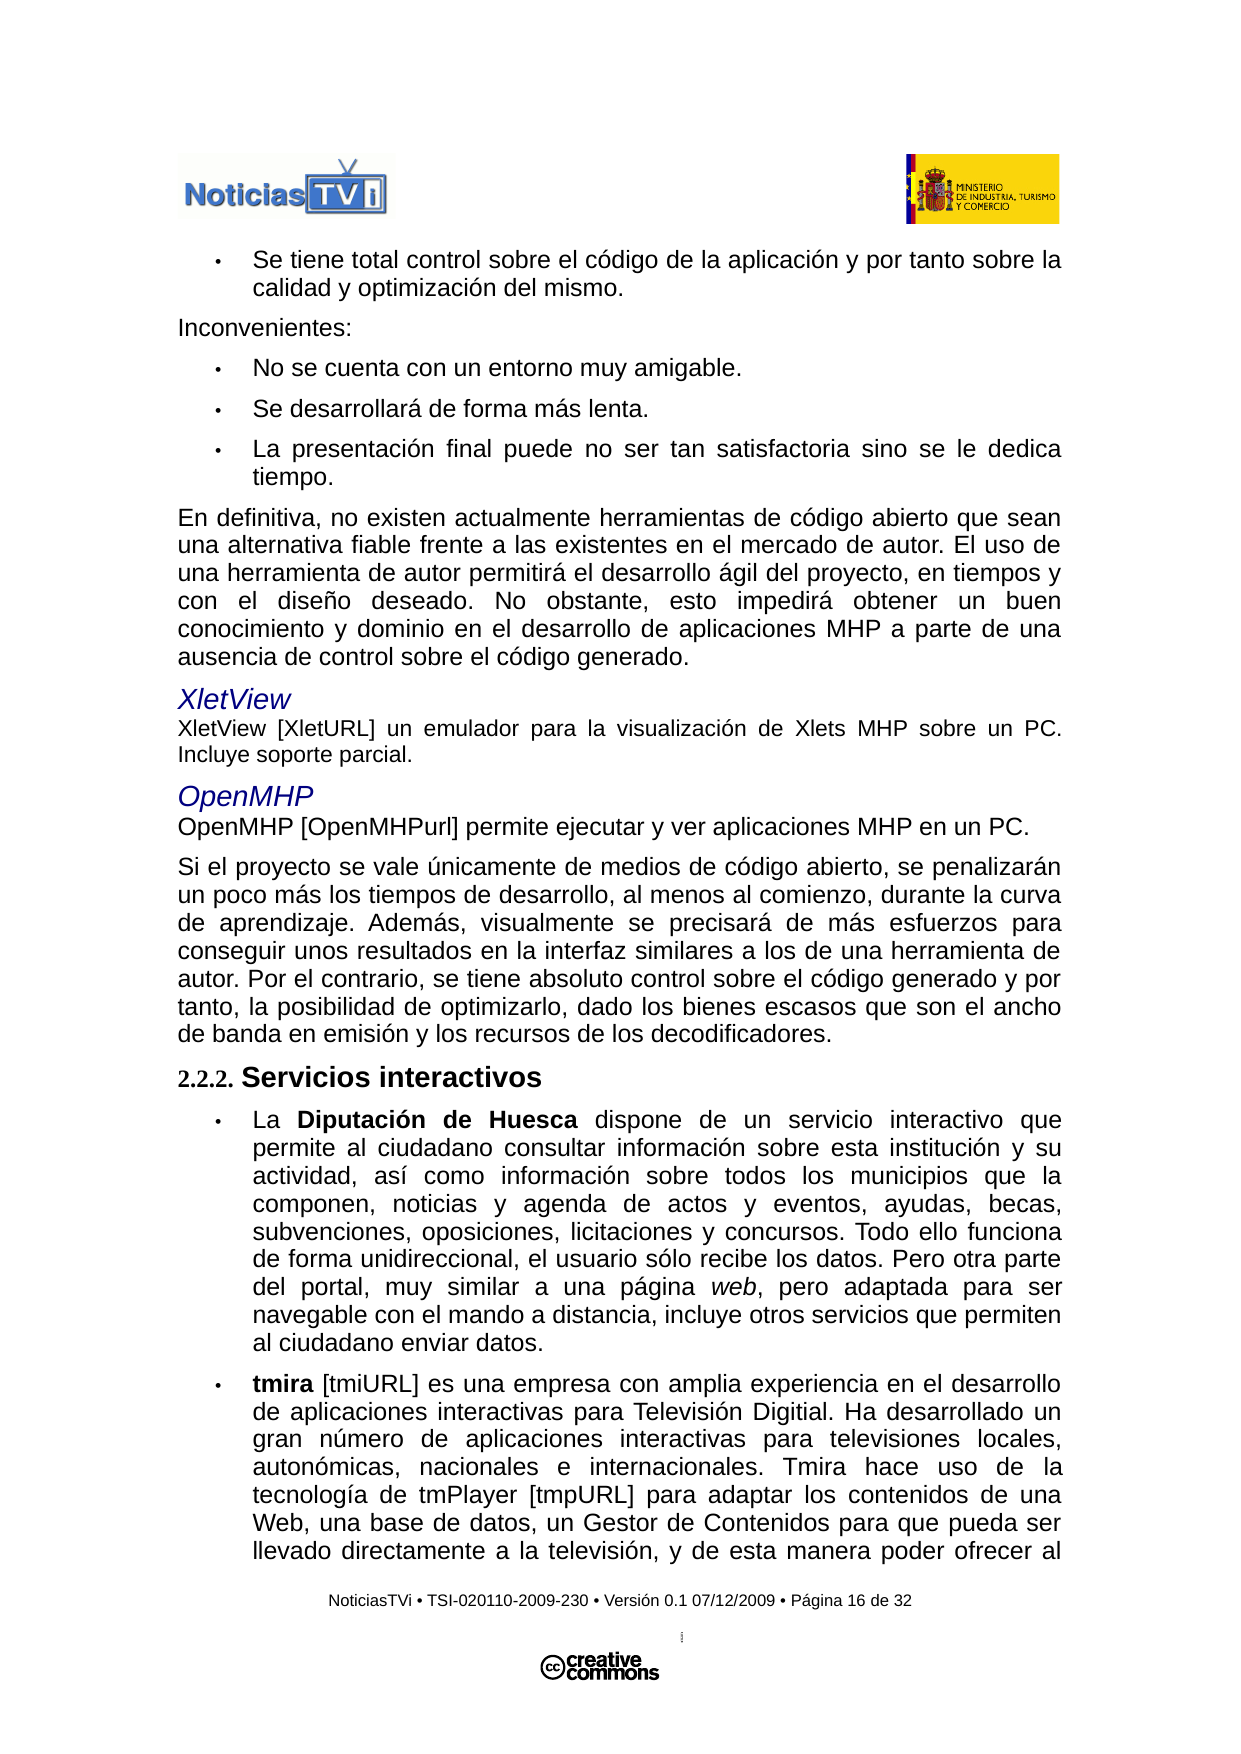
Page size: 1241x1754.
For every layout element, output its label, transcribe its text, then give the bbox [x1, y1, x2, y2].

text Si el proyecto se vale únicamente de medios de código abierto, se penalizarán un poco más los tiempos de desarrollo, al menos al comienzo, durante la curva de aprendizaje. Además, visualmente se precisará de más esfuerzos para conseguir unos resultados en la interfaz similares a los de una herramienta de autor. Por el contrario, se tiene absoluto control sobre el código generado y por tanto, la posibilidad de optimizarlo, dado los bienes escasos que son el ancho de banda en emisión y los recursos de los decodificadores. [177, 853, 1063, 1048]
subtitle XletView [177, 683, 1063, 716]
picture [906, 154, 1060, 224]
list Se tiene total control sobre el código de la aplicación y por tanto sobre la calidad y optimización del mismo. [215, 245, 1063, 301]
text OpenMHP [OpenMHPurl] permite ejecutar y ver aplicaciones MHP en un PC. [177, 812, 1063, 840]
list La Diputación de Huesca dispone de un servicio interactivo que permite al ciudadano consultar información sobre esta institución y su actividad, así como información sobre todos los municipios que la componen, noticias y agenda de actos y eventos, ayudas, becas, subvenciones, oposiciones, licitaciones y concursos. Todo ello funciona de forma unidireccional, el usuario sólo recibe los datos. Pero otra parte del portal, muy similar a una página web, pero adaptada para ser navegable con el mando a distancia, incluye otros servicios que permiten al ciudadano enviar datos. [215, 1106, 1063, 1357]
list La presentación final puede no ser tan satisfactoria sino se le dedica tiempo. [215, 435, 1063, 491]
subtitle Servicios interactivos [177, 1061, 1063, 1093]
text XletView [XletURL] un emulador para la visualización de Xlets MHP sobre un PC. Incluye soporte parcial. [177, 716, 1063, 767]
picture [177, 153, 396, 219]
list No se cuenta con un entorno muy amigable. [215, 354, 1063, 382]
list tmira [tmiURL] es una empresa con amplia experiencia en el desarrollo de aplicaciones interactivas para Televisión Digitial. Ha desarrollado un gran número de aplicaciones interactivas para televisiones locales, autonómicas, nacionales e internacionales. Tmira hace uso de la tecnología de tmPlayer [tmpURL] para adaptar los contenidos de una Web, una base de datos, un Gestor de Contenidos para que pueda ser llevado directamente a la televisión, y de esta manera poder ofrecer al [215, 1369, 1063, 1565]
subtitle OpenMHP [177, 780, 1063, 812]
list Se desarrollará de forma más lenta. [215, 394, 1063, 422]
text Inconvenientes: [177, 314, 1063, 342]
text En definitiva, no existen actualmente herramientas de código abierto que sean una alternativa fiable frente a las existentes en el mercado de autor. El uso de una herramienta de autor permitirá el desarrollo ágil del proyecto, en tiempos y con el diseño deseado. No obstante, esto impedirá obtener un buen conocimiento y dominio en el desarrollo de aplicaciones MHP a parte de una ausencia de control sobre el código generado. [177, 503, 1063, 671]
